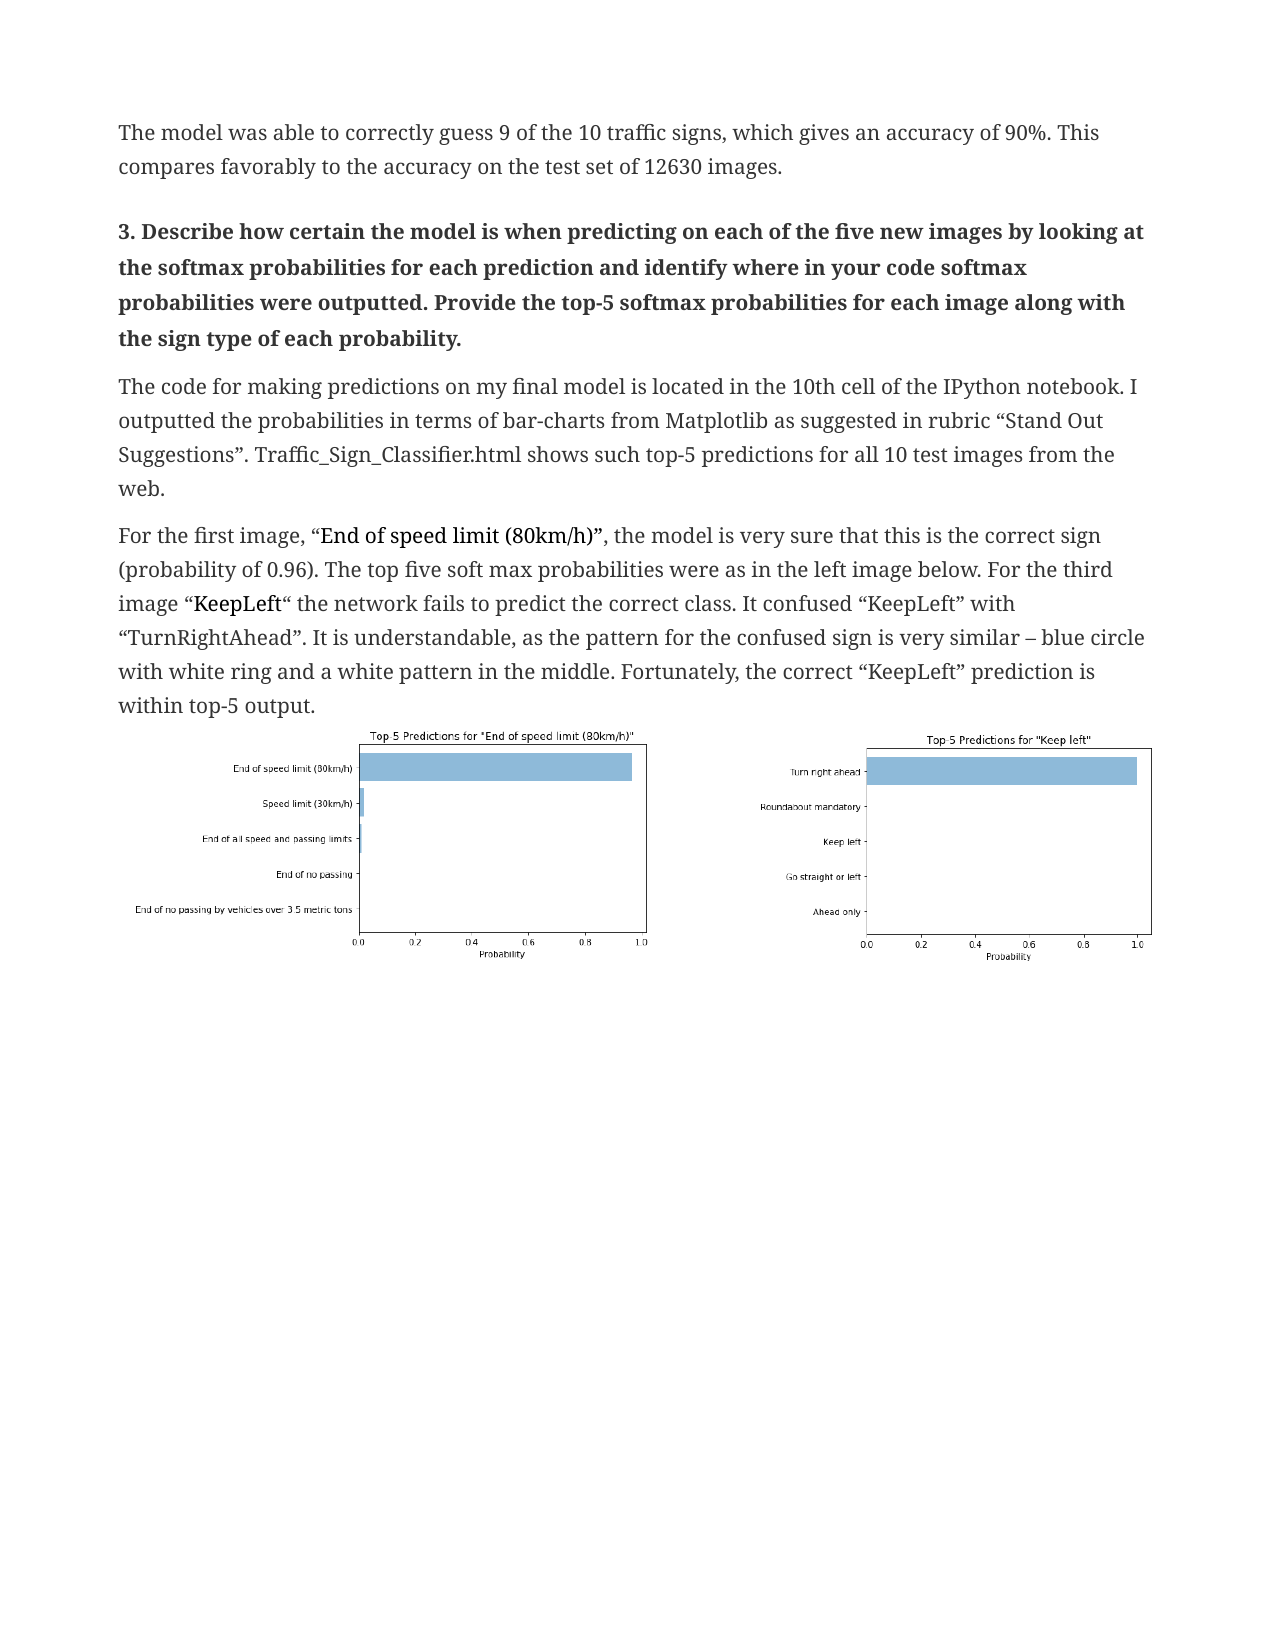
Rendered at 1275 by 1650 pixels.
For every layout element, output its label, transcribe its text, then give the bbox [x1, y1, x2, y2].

subtitle 3. Describe how certain the model is when predicting on each of the five new images by looking at the softmax probabilities for each prediction and identify where in your code softmax probabilities were outputted. Provide the top-5 softmax probabilities for each image along with the sign type of each probability. [118, 217, 1157, 352]
text The code for making predictions on my final model is located in the 10th cell of the IPython notebook. I outputted the probabilities in terms of bar-charts from Matplotlib as suggested in rubric “Stand Out Suggestions”. Traffic_Sign_Classifier.html shows such top-5 predictions for all 10 test images from the web. [118, 372, 1157, 503]
picture [129, 725, 654, 964]
text For the first image, “End of speed limit (80km/h)”, the model is very sure that this is the correct sign (probability of 0.96). The top five soft max probabilities were as in the left image below. For the third image “KeepLeft“ the network fails to predict the correct class. It confused “KeepLeft” with “TurnRightAhead”. It is understandable, as the pattern for the confused sign is very similar – blue circle with white ring and a white pattern in the middle. Fortunately, the correct “KeepLeft” prediction is within top-5 output. [118, 521, 1157, 719]
text The model was able to correctly guess 9 of the 10 traffic signs, which gives an accuracy of 90%. This compares favorably to the accuracy on the test set of 12630 images. [118, 118, 1157, 181]
picture [754, 729, 1159, 966]
